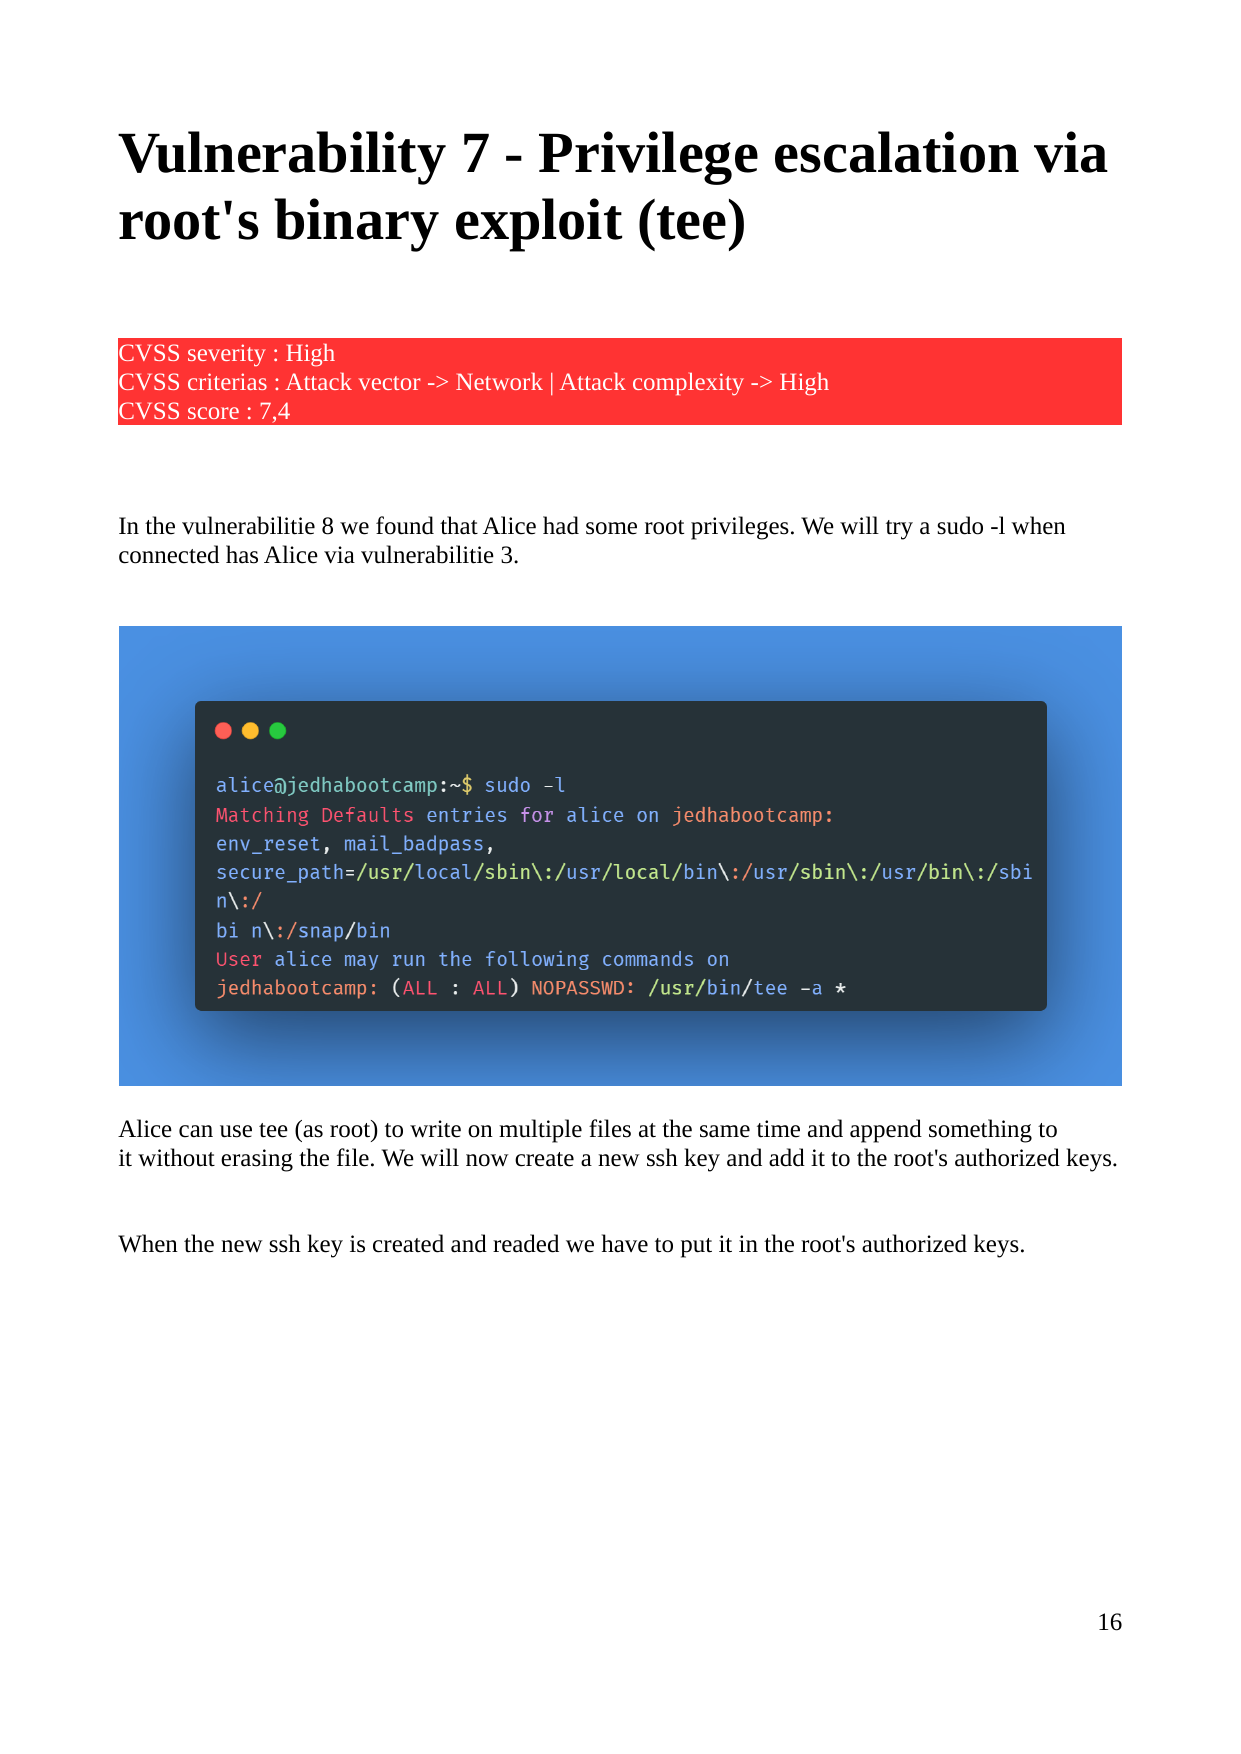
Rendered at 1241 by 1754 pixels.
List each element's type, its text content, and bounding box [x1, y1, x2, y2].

text Alice can use tee (as root) to write on multiple files at the same time and append something to [118, 1114, 1122, 1143]
text it without erasing the file. We will now create a new ssh key and add it to the root's authorized keys. [118, 1143, 1122, 1171]
picture [118, 626, 1122, 1086]
text CVSS criterias : Attack vector -> Network | Attack complexity -> High [118, 367, 1122, 396]
text CVSS severity : High [118, 338, 1122, 367]
text CVSS score : 7,4 [118, 396, 1122, 425]
text Vulnerability 7 - Privilege escalation via root's binary exploit (tee) [118, 118, 1122, 252]
text In the vulnerabilitie 8 we found that Alice had some root privileges. We will try a sudo -l when connected has Alice via vulnerabilitie 3. [118, 511, 1122, 568]
text When the new ssh key is created and readed we have to put it in the root's authorized keys. [118, 1229, 1122, 1258]
